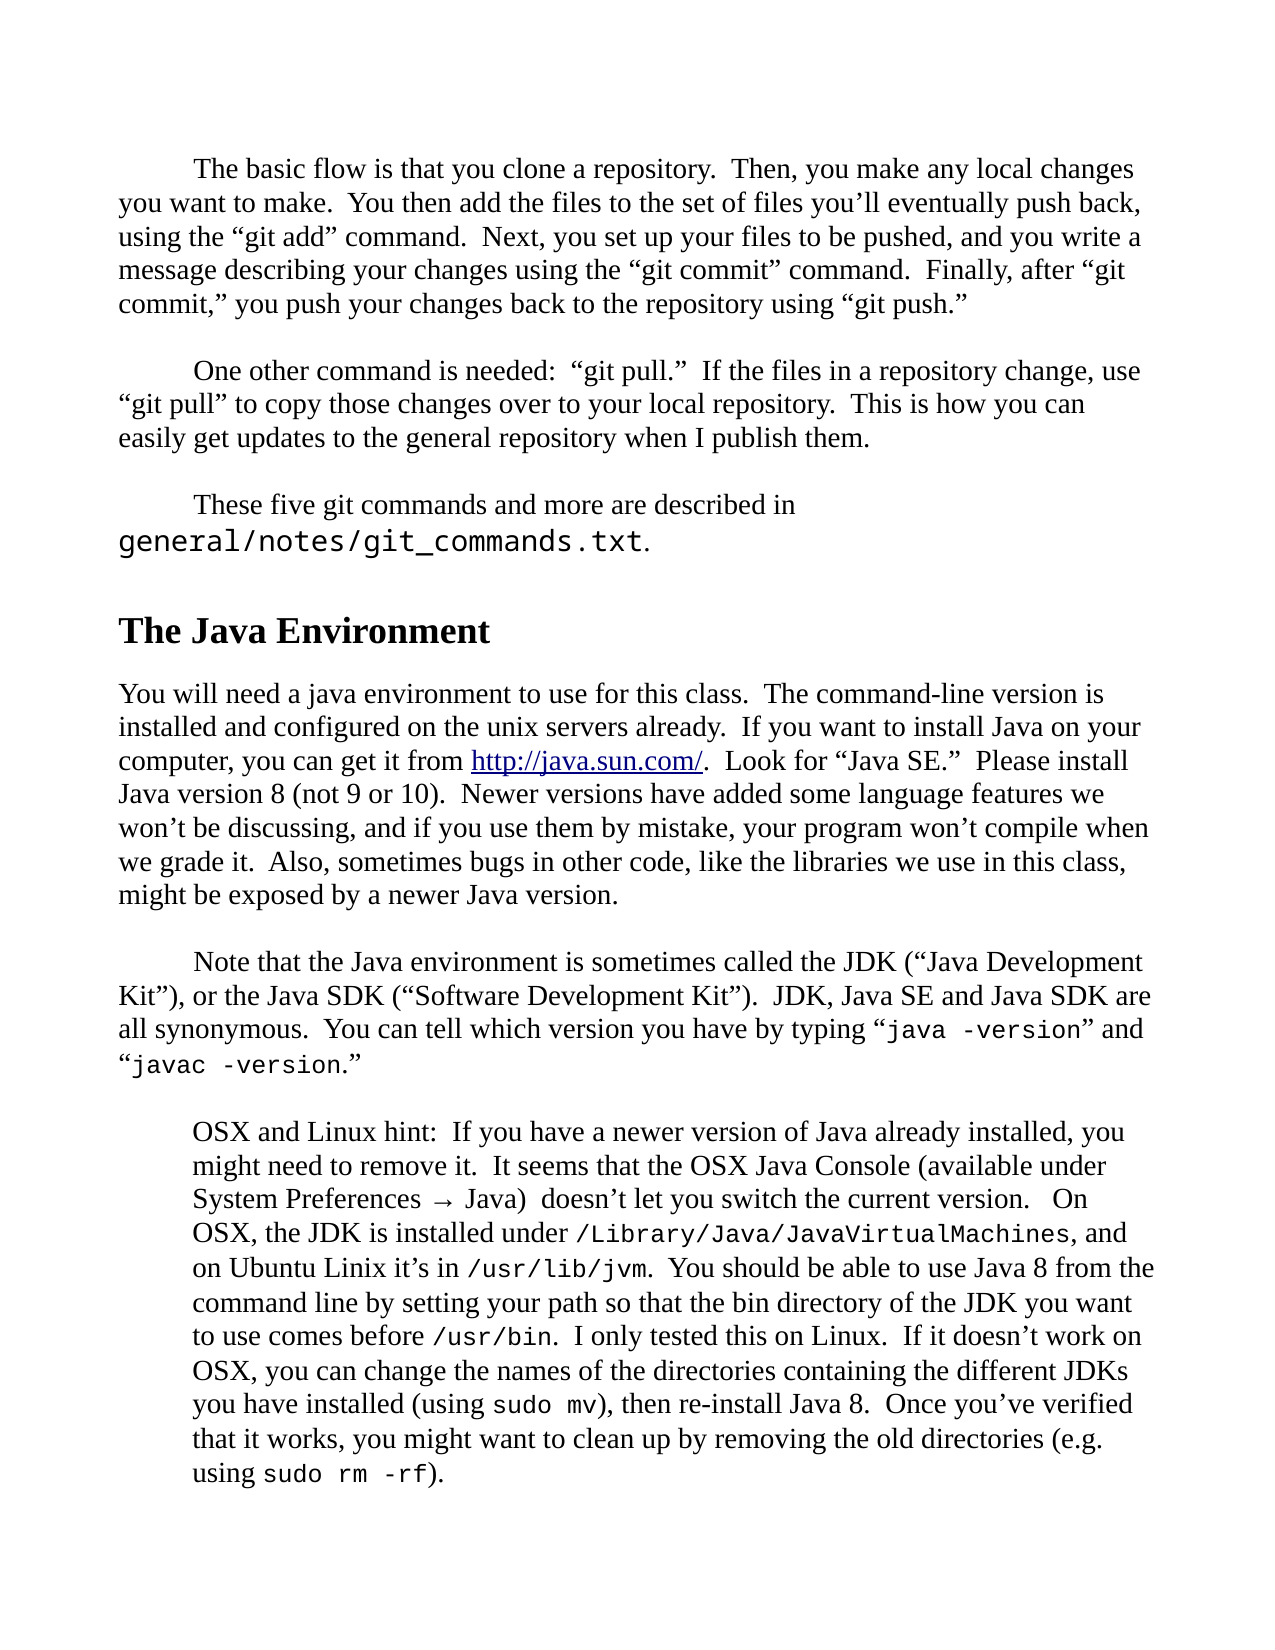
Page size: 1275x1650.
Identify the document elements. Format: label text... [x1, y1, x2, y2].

text Note that the Java environment is sometimes called the JDK (“Java Development Kit”), or the Java SDK (“Software Development Kit”). JDK, Java SE and Java SDK are all synonymous. You can tell which version you have by typing “java -version” and “javac -version.” [118, 944, 1157, 1081]
text One other command is needed: “git pull.” If the files in a repository change, use “git pull” to copy those changes over to your local repository. This is how you can easily get updates to the general repository when I publish them. [118, 353, 1157, 453]
text These five git commands and more are described in general/notes/git_commands.txt. [118, 487, 1157, 560]
text The basic flow is that you clone a repository. Then, you make any local changes you want to make. You then add the files to the set of files you’ll eventually push back, using the “git add” command. Next, you set up your files to be pushed, and you write a message describing your changes using the “git commit” command. Finally, after “git commit,” you push your changes back to the repository using “git push.” [118, 152, 1157, 319]
text You will need a java environment to use for this class. The command-line version is installed and configured on the unix servers already. If you want to install Java on your computer, you can get it from http://java.sun.com/. Look for “Java SE.” Please install Java version 8 (not 9 or 10). Newer versions have added some language features we won’t be discussing, and if you use them by mistake, your program won’t compile when we grade it. Also, sometimes bugs in other code, like the libraries we use in this class, might be exposed by a newer Java version. [118, 676, 1157, 911]
subtitle The Java Environment [118, 608, 1157, 652]
text OSX and Linux hint: If you have a newer version of Java already installed, you might need to remove it. It seems that the OSX Java Console (available under System Preferences → Java) doesn’t let you switch the current version. On OSX, the JDK is installed under /Library/Java/JavaVirtualMachines, and on Ubuntu Linix it’s in /usr/lib/jvm. You should be able to use Java 8 from the command line by setting your path so that the bin directory of the JDK you want to use comes before /usr/bin. I only tested this on Linux. If it doesn’t work on OSX, you can change the names of the directories containing the different JDKs you have installed (using sudo mv), then re-install Java 8. Once you’ve verified that it works, you might want to clean up by removing the old directories (e.g. using sudo rm -rf). [192, 1114, 1157, 1490]
